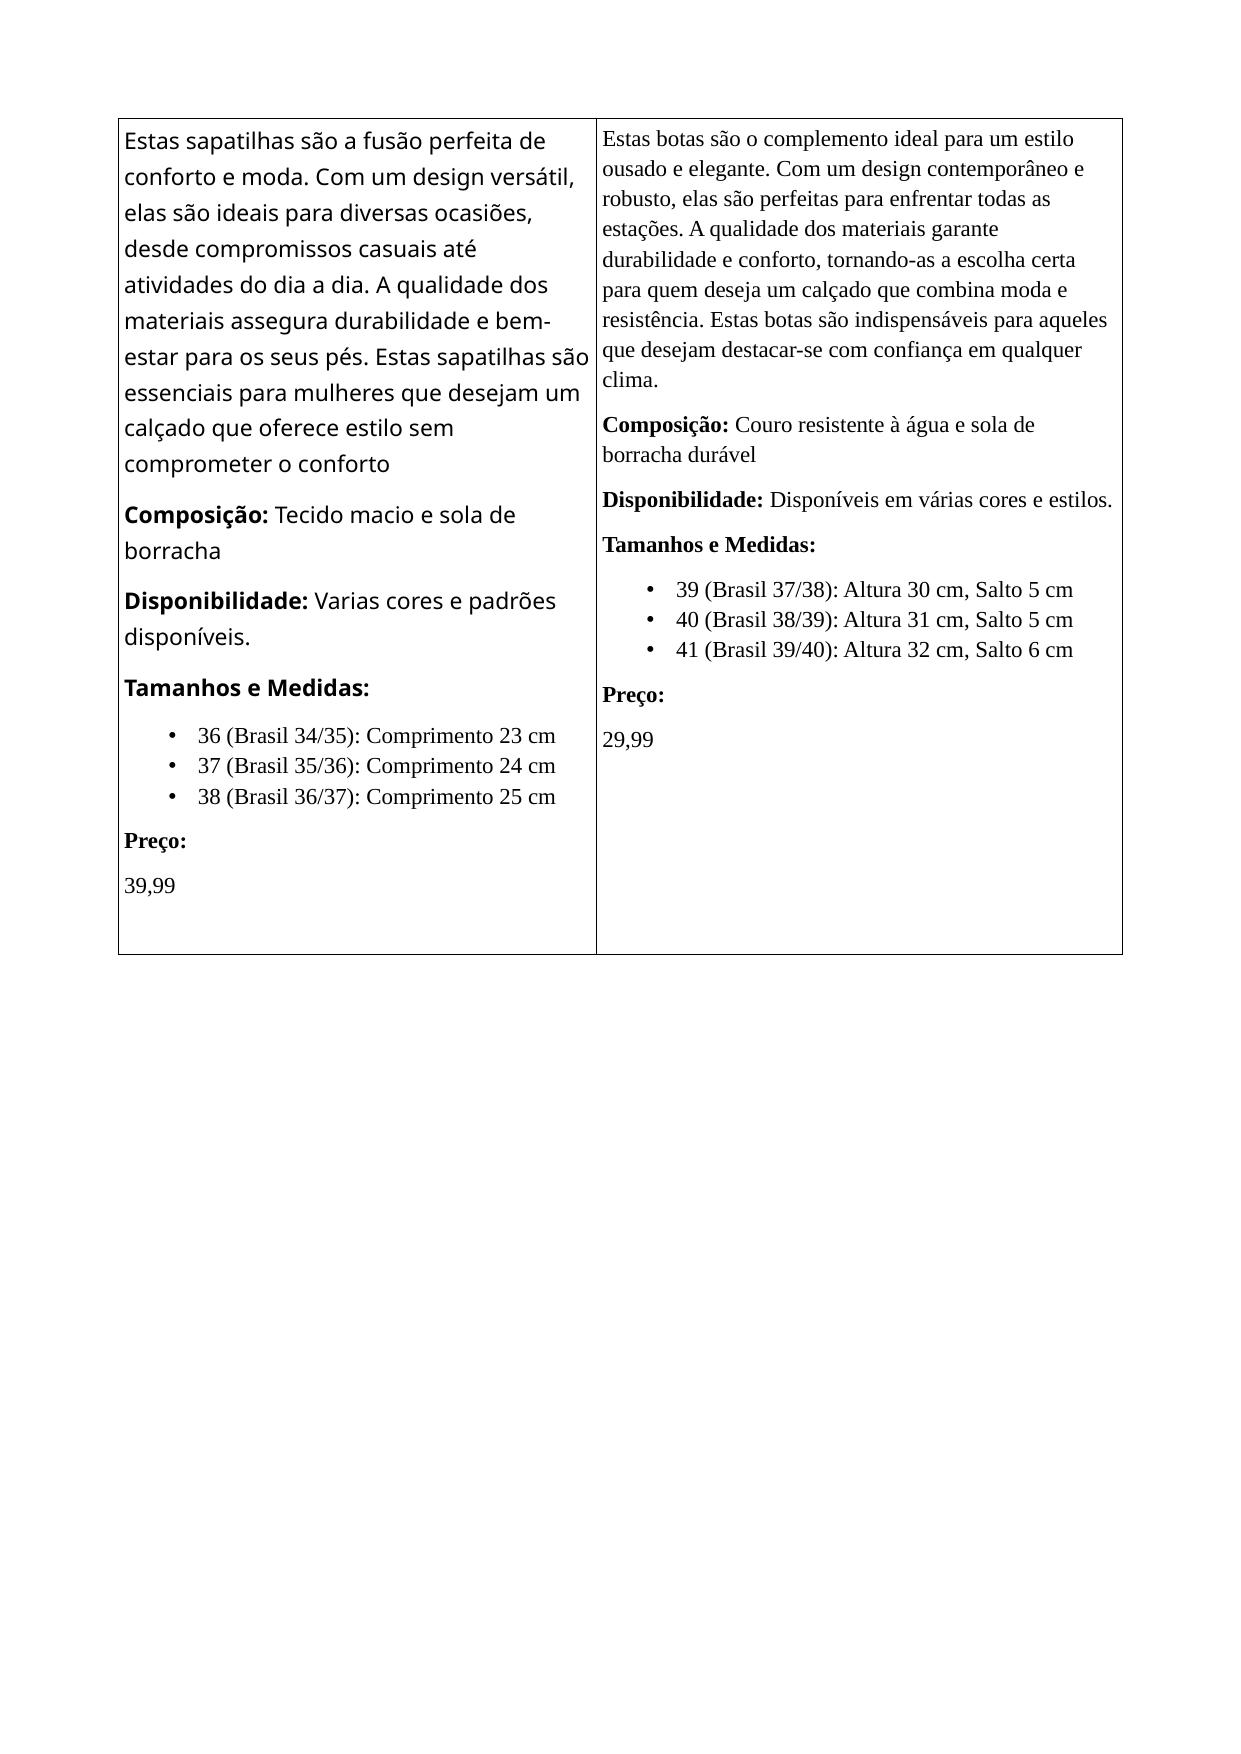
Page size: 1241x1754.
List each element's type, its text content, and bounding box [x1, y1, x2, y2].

table_cell Estas sapatilhas são a fusão perfeita de conforto e moda. Com um design versátil, elas são ideais para diversas ocasiões, desde compromissos casuais até atividades do dia a dia. A qualidade dos materiais assegura durabilidade e bem-estar para os seus pés. Estas sapatilhas são essenciais para mulheres que desejam um calçado que oferece estilo sem comprometer o conforto Composição: Tecido macio e sola de borracha Disponibilidade: Varias cores e padrões disponíveis. Tamanhos e Medidas: 36 (Brasil 34/35): Comprimento 23 cm 37 (Brasil 35/36): Comprimento 24 cm 38 (Brasil 36/37): Comprimento 25 cm Preço: 39,99 [119, 119, 596, 954]
table_cell Estas botas são o complemento ideal para um estilo ousado e elegante. Com um design contemporâneo e robusto, elas são perfeitas para enfrentar todas as estações. A qualidade dos materiais garante durabilidade e conforto, tornando-as a escolha certa para quem deseja um calçado que combina moda e resistência. Estas botas são indispensáveis para aqueles que desejam destacar-se com confiança em qualquer clima. Composição: Couro resistente à água e sola de borracha durável Disponibilidade: Disponíveis em várias cores e estilos. Tamanhos e Medidas: 39 (Brasil 37/38): Altura 30 cm, Salto 5 cm 40 (Brasil 38/39): Altura 31 cm, Salto 5 cm 41 (Brasil 39/40): Altura 32 cm, Salto 6 cm Preço: 29,99 [597, 119, 1122, 954]
